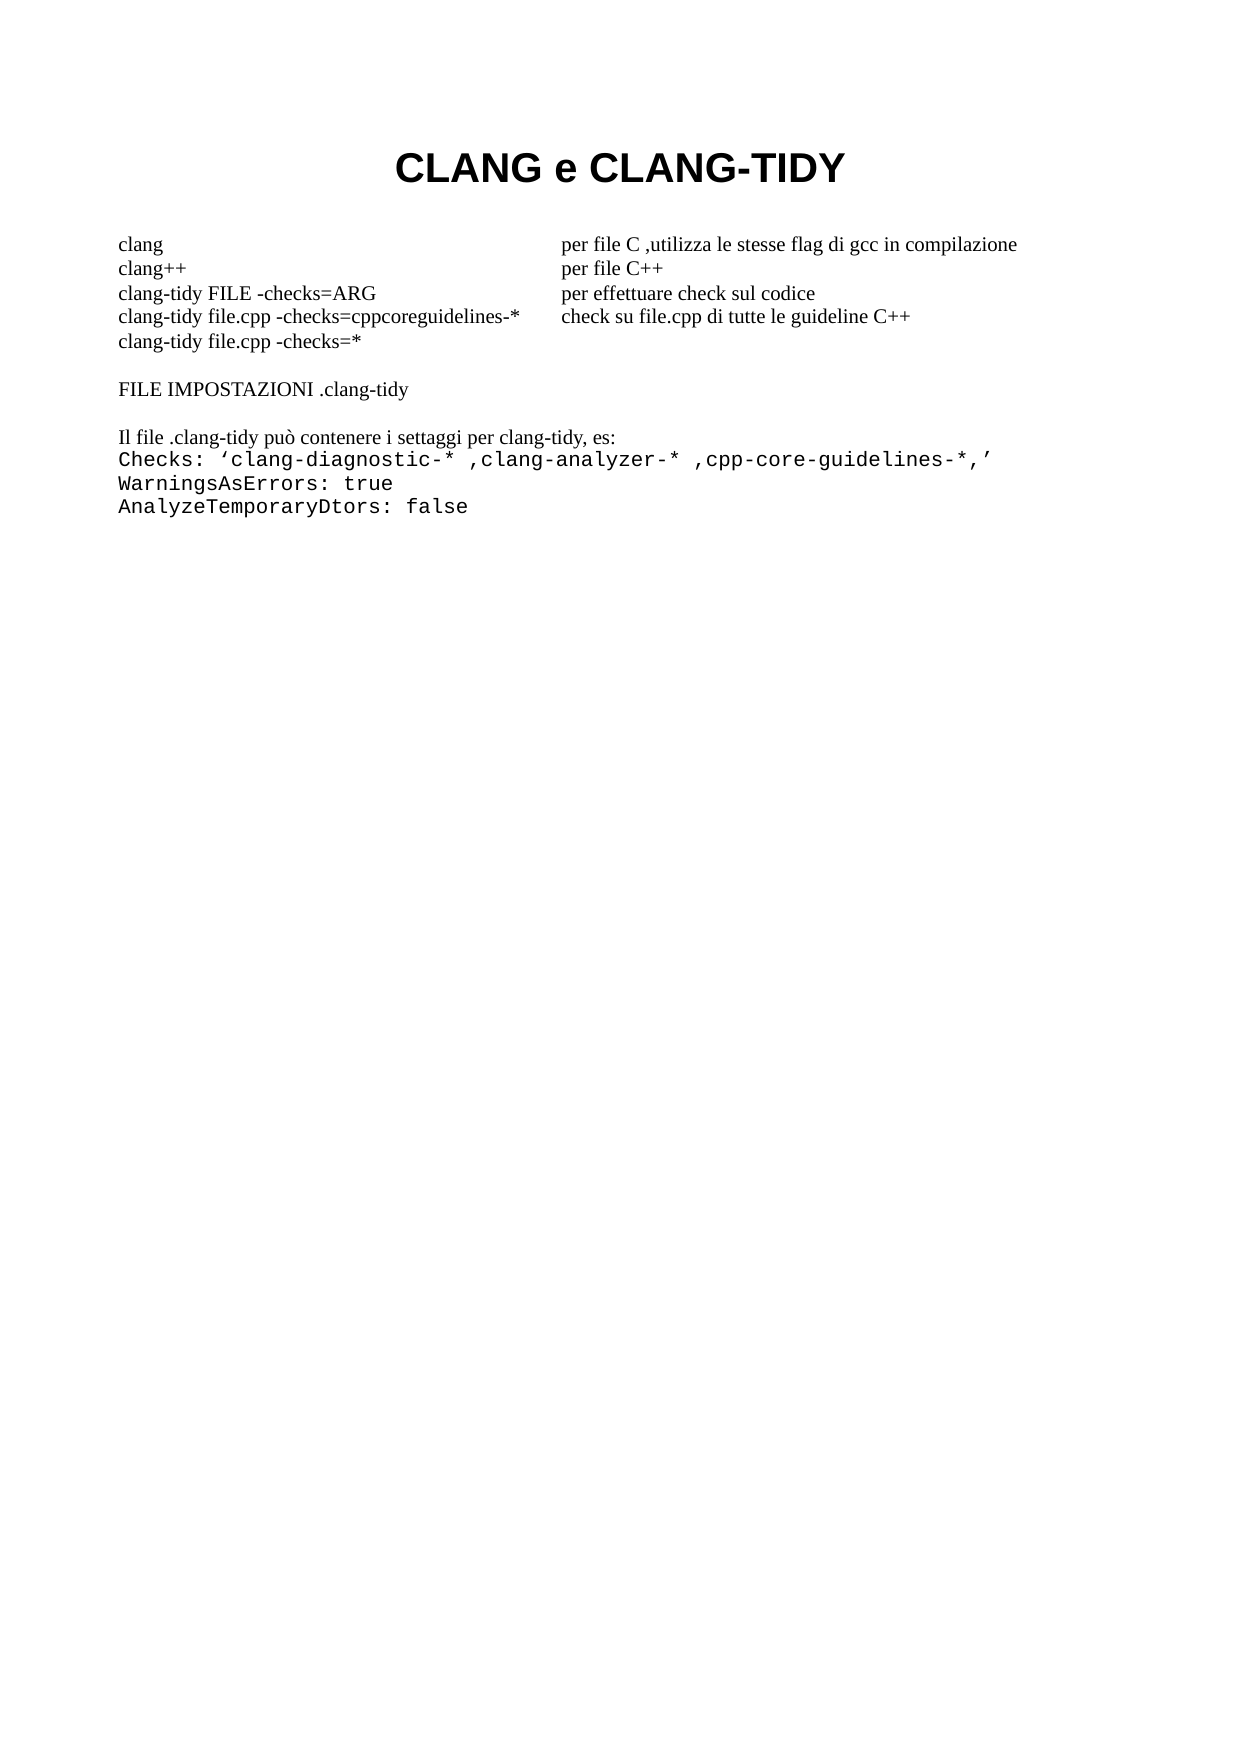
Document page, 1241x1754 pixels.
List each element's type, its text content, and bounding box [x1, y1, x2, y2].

text clang++ per file C++ [118, 256, 1122, 280]
text AnalyzeTemporaryDtors: false [118, 496, 1122, 520]
text WarningsAsErrors: true [118, 472, 1122, 496]
text clang-tidy file.cpp -checks=* [118, 328, 1122, 353]
text Il file .clang-tidy può contenere i settaggi per clang-tidy, es: [118, 425, 1122, 449]
text clang-tidy file.cpp -checks=cppcoreguidelines-* check su file.cpp di tutte le guideline C++ [118, 304, 1122, 328]
text FILE IMPOSTAZIONI .clang-tidy [118, 377, 1122, 401]
text clang per file C ,utilizza le stesse flag di gcc in compilazione [118, 232, 1122, 256]
title CLANG e CLANG-TIDY [118, 143, 1122, 191]
text Checks: ‘clang-diagnostic-* ,clang-analyzer-* ,cpp-core-guidelines-*,’ [118, 449, 1122, 472]
text clang-tidy FILE -checks=ARG per effettuare check sul codice [118, 280, 1122, 304]
